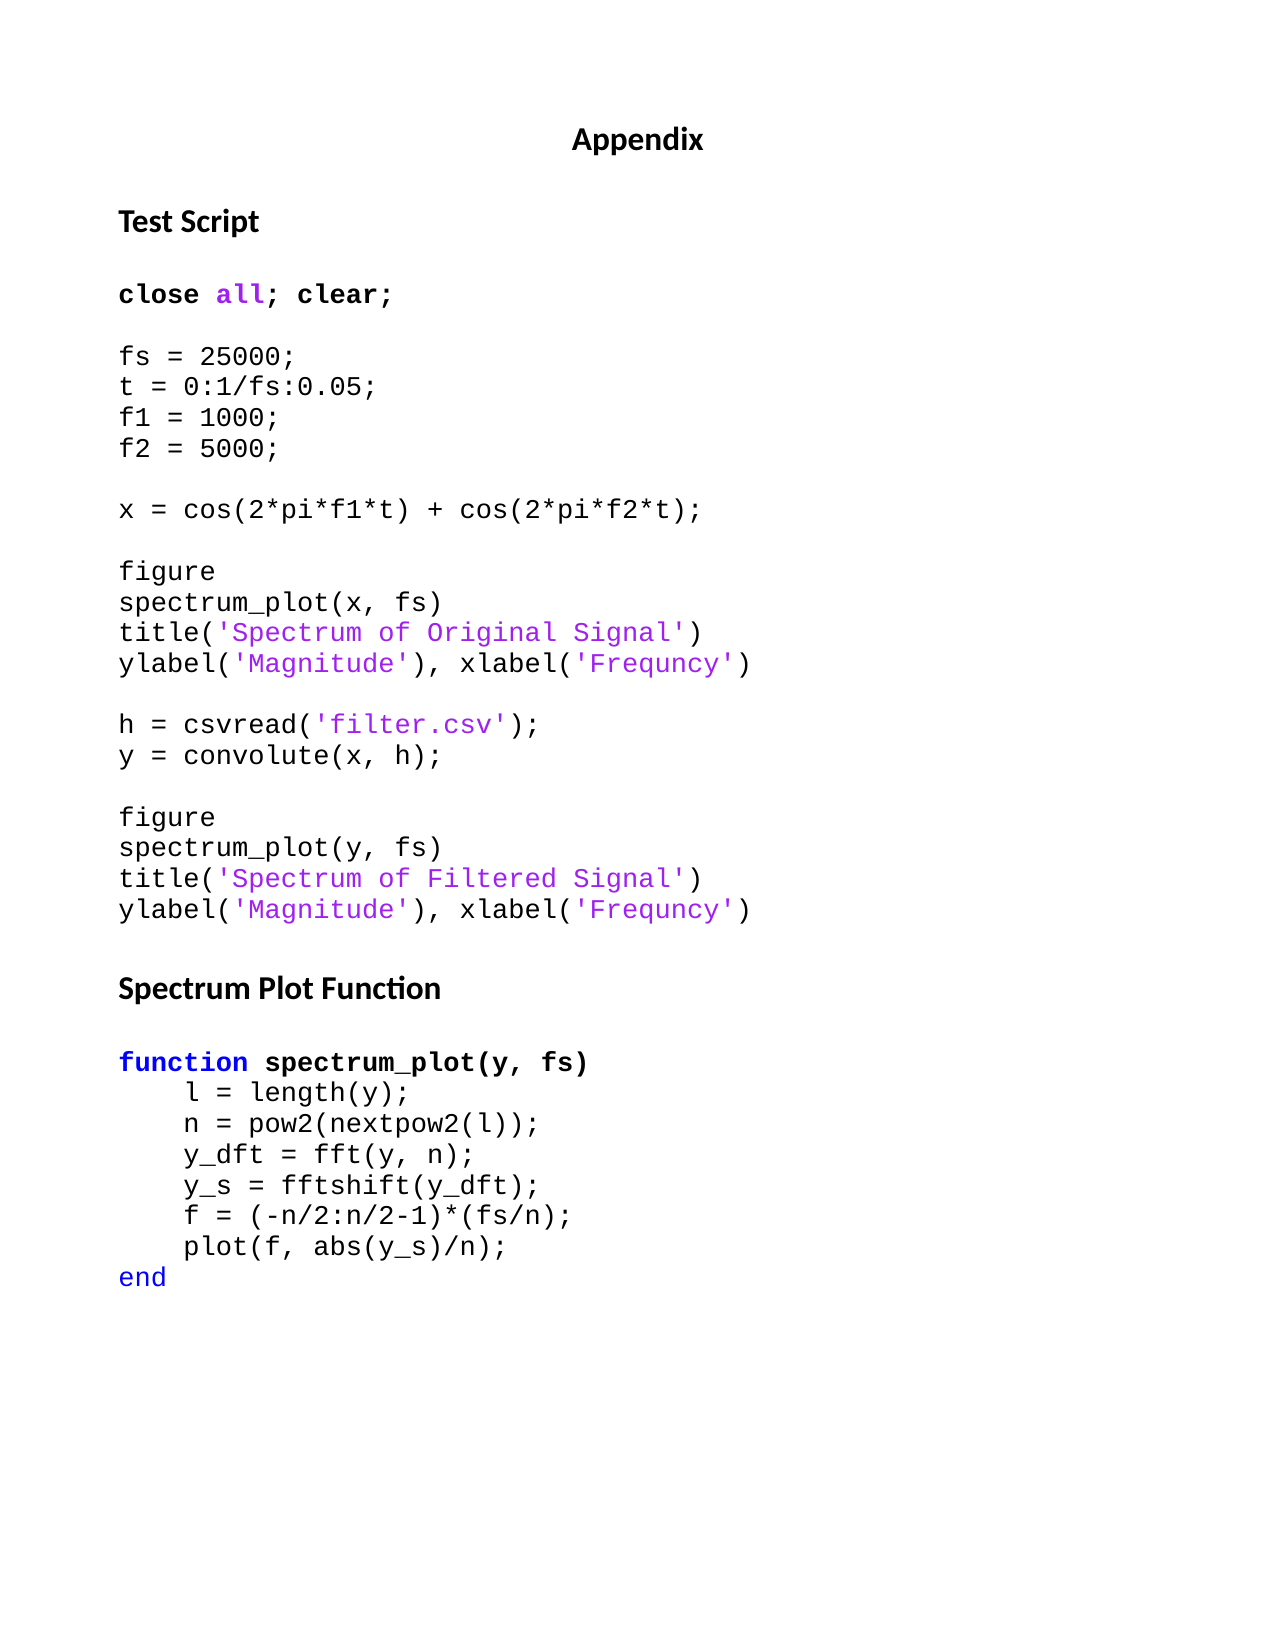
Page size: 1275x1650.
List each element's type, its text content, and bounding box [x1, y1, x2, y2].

text figure [118, 803, 1157, 834]
text ylabel('Magnitude'), xlabel('Frequncy') [118, 896, 1157, 926]
text spectrum_plot(x, fs) [118, 588, 1157, 619]
text y_s = fftshift(y_dft); [118, 1171, 1157, 1202]
text title('Spectrum of Original Signal') [118, 619, 1157, 650]
text plot(f, abs(y_s)/n); [118, 1233, 1157, 1264]
text title('Spectrum of Filtered Signal') [118, 865, 1157, 896]
text h = csvread('filter.csv'); [118, 711, 1157, 742]
text Appendix [118, 118, 1157, 159]
text Test Script [118, 199, 1157, 240]
text function spectrum_plot(y, fs) [118, 1048, 1157, 1079]
text close all; clear; [118, 281, 1157, 312]
text f1 = 1000; [118, 404, 1157, 435]
text figure [118, 558, 1157, 588]
text f = (-n/2:n/2-1)*(fs/n); [118, 1202, 1157, 1233]
text end [118, 1264, 1157, 1294]
text t = 0:1/fs:0.05; [118, 373, 1157, 404]
text n = pow2(nextpow2(l)); [118, 1110, 1157, 1141]
text l = length(y); [118, 1079, 1157, 1110]
text fs = 25000; [118, 342, 1157, 373]
text x = cos(2*pi*f1*t) + cos(2*pi*f2*t); [118, 496, 1157, 527]
text f2 = 5000; [118, 435, 1157, 465]
text spectrum_plot(y, fs) [118, 834, 1157, 865]
text Spectrum Plot Function [118, 967, 1157, 1008]
text y_dft = fft(y, n); [118, 1141, 1157, 1171]
text ylabel('Magnitude'), xlabel('Frequncy') [118, 650, 1157, 681]
text y = convolute(x, h); [118, 742, 1157, 773]
